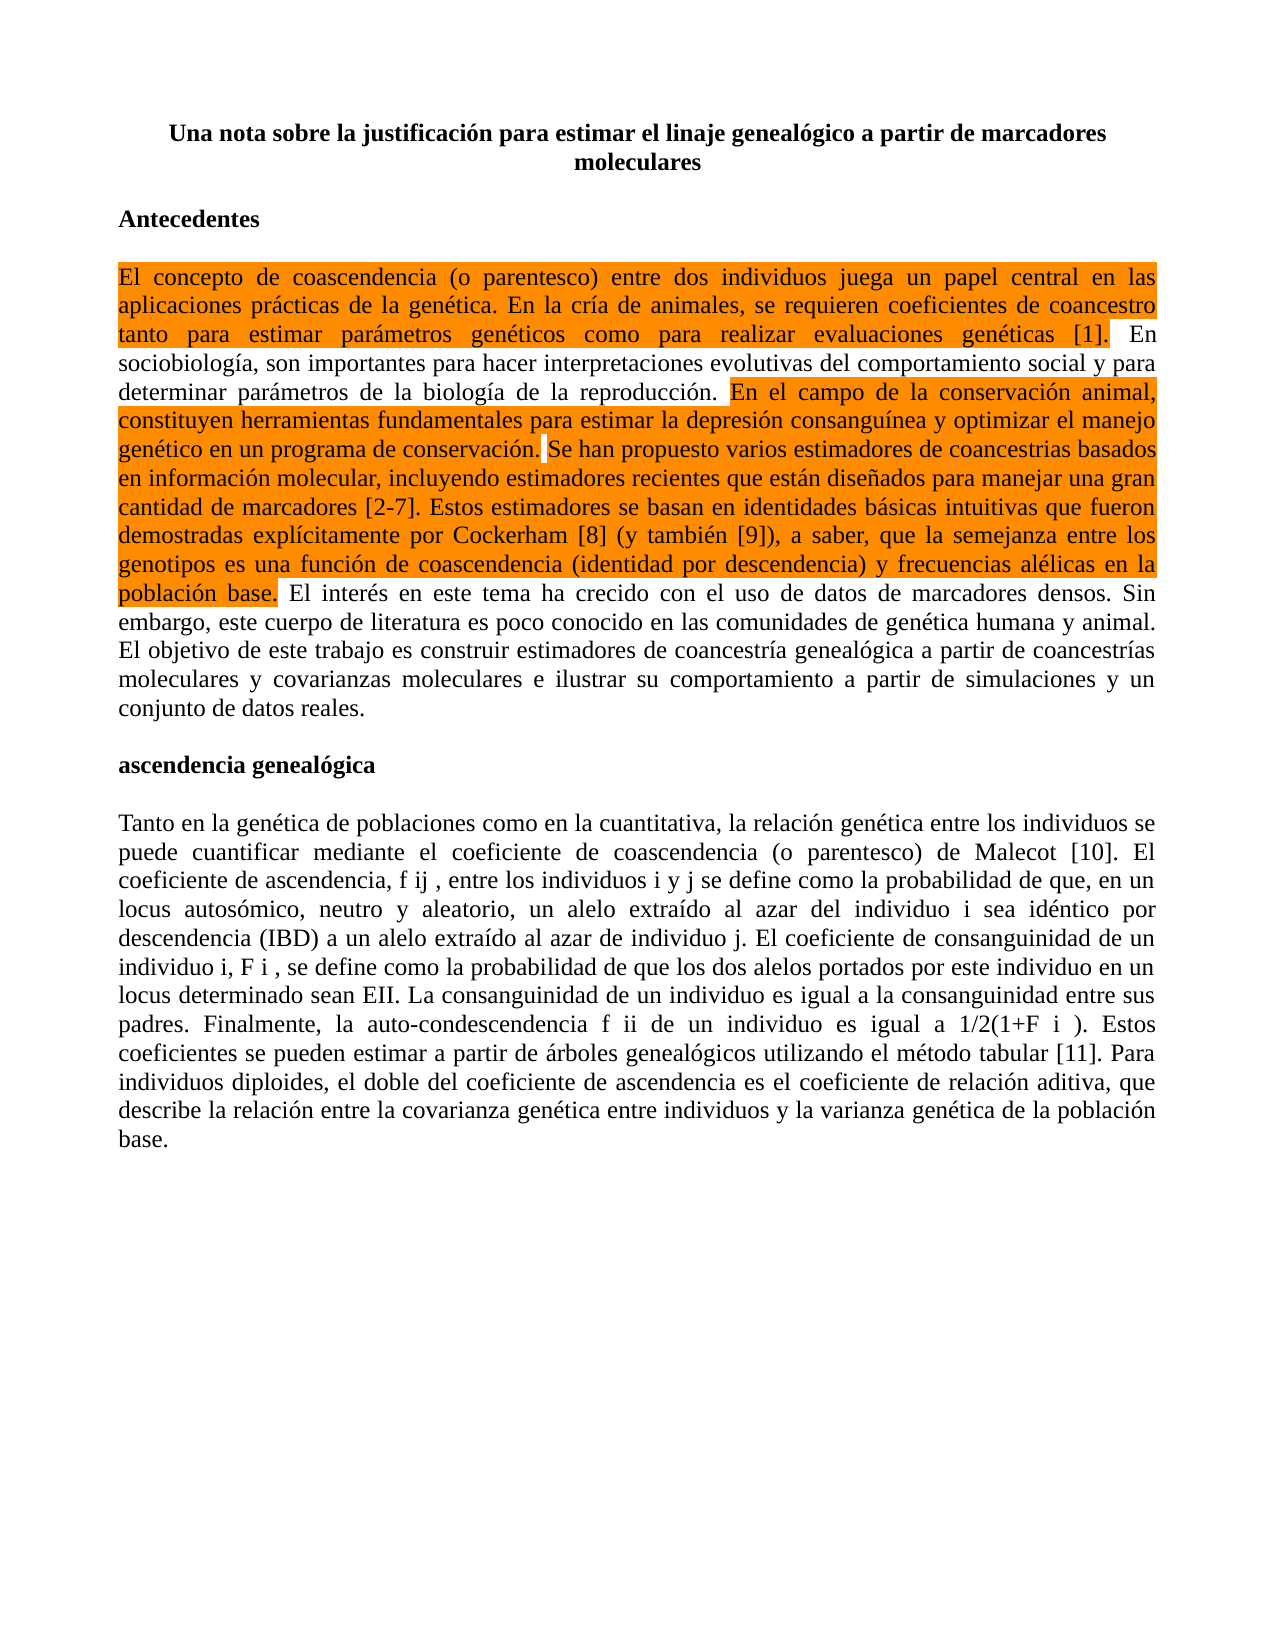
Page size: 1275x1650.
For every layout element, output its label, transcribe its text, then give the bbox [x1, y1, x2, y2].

text Tanto en la genética de poblaciones como en la cuantitativa, la relación genética entre los individuos se puede cuantificar mediante el coeficiente de coascendencia (o parentesco) de Malecot [10]. El coeficiente de ascendencia, f ij , entre los individuos i y j se define como la probabilidad de que, en un locus autosómico, neutro y aleatorio, un alelo extraído al azar del individuo i sea idéntico por descendencia (IBD) a un alelo extraído al azar de individuo j. El coeficiente de consanguinidad de un individuo i, F i , se define como la probabilidad de que los dos alelos portados por este individuo en un locus determinado sean EII. La consanguinidad de un individuo es igual a la consanguinidad entre sus padres. Finalmente, la auto-condescendencia f ii de un individuo es igual a 1/2(1+F i ). Estos coeficientes se pueden estimar a partir de árboles genealógicos utilizando el método tabular [11]. Para individuos diploides, el doble del coeficiente de ascendencia es el coeficiente de relación aditiva, que describe la relación entre la covarianza genética entre individuos y la varianza genética de la población base. [118, 808, 1157, 1153]
text ascendencia genealógica [118, 751, 1157, 779]
text Antecedentes [118, 204, 1157, 233]
text Una nota sobre la justificación para estimar el linaje genealógico a partir de marcadores moleculares [118, 118, 1157, 176]
text El concepto de coascendencia (o parentesco) entre dos individuos juega un papel central en las aplicaciones prácticas de la genética. En la cría de animales, se requieren coeficientes de coancestro tanto para estimar parámetros genéticos como para realizar evaluaciones genéticas [1]. En sociobiología, son importantes para hacer interpretaciones evolutivas del comportamiento social y para determinar parámetros de la biología de la reproducción. En el campo de la conservación animal, constituyen herramientas fundamentales para estimar la depresión consanguínea y optimizar el manejo genético en un programa de conservación. Se han propuesto varios estimadores de coancestrias basados ​​en información molecular, incluyendo estimadores recientes que están diseñados para manejar una gran cantidad de marcadores [2-7]. Estos estimadores se basan en identidades básicas intuitivas que fueron demostradas explícitamente por Cockerham [8] (y también [9]), a saber, que la semejanza entre los genotipos es una función de coascendencia (identidad por descendencia) y frecuencias alélicas en la población base. El interés en este tema ha crecido con el uso de datos de marcadores densos. Sin embargo, este cuerpo de literatura es poco conocido en las comunidades de genética humana y animal. El objetivo de este trabajo es construir estimadores de coancestría genealógica a partir de coancestrías moleculares y covarianzas moleculares e ilustrar su comportamiento a partir de simulaciones y un conjunto de datos reales. [118, 262, 1157, 722]
